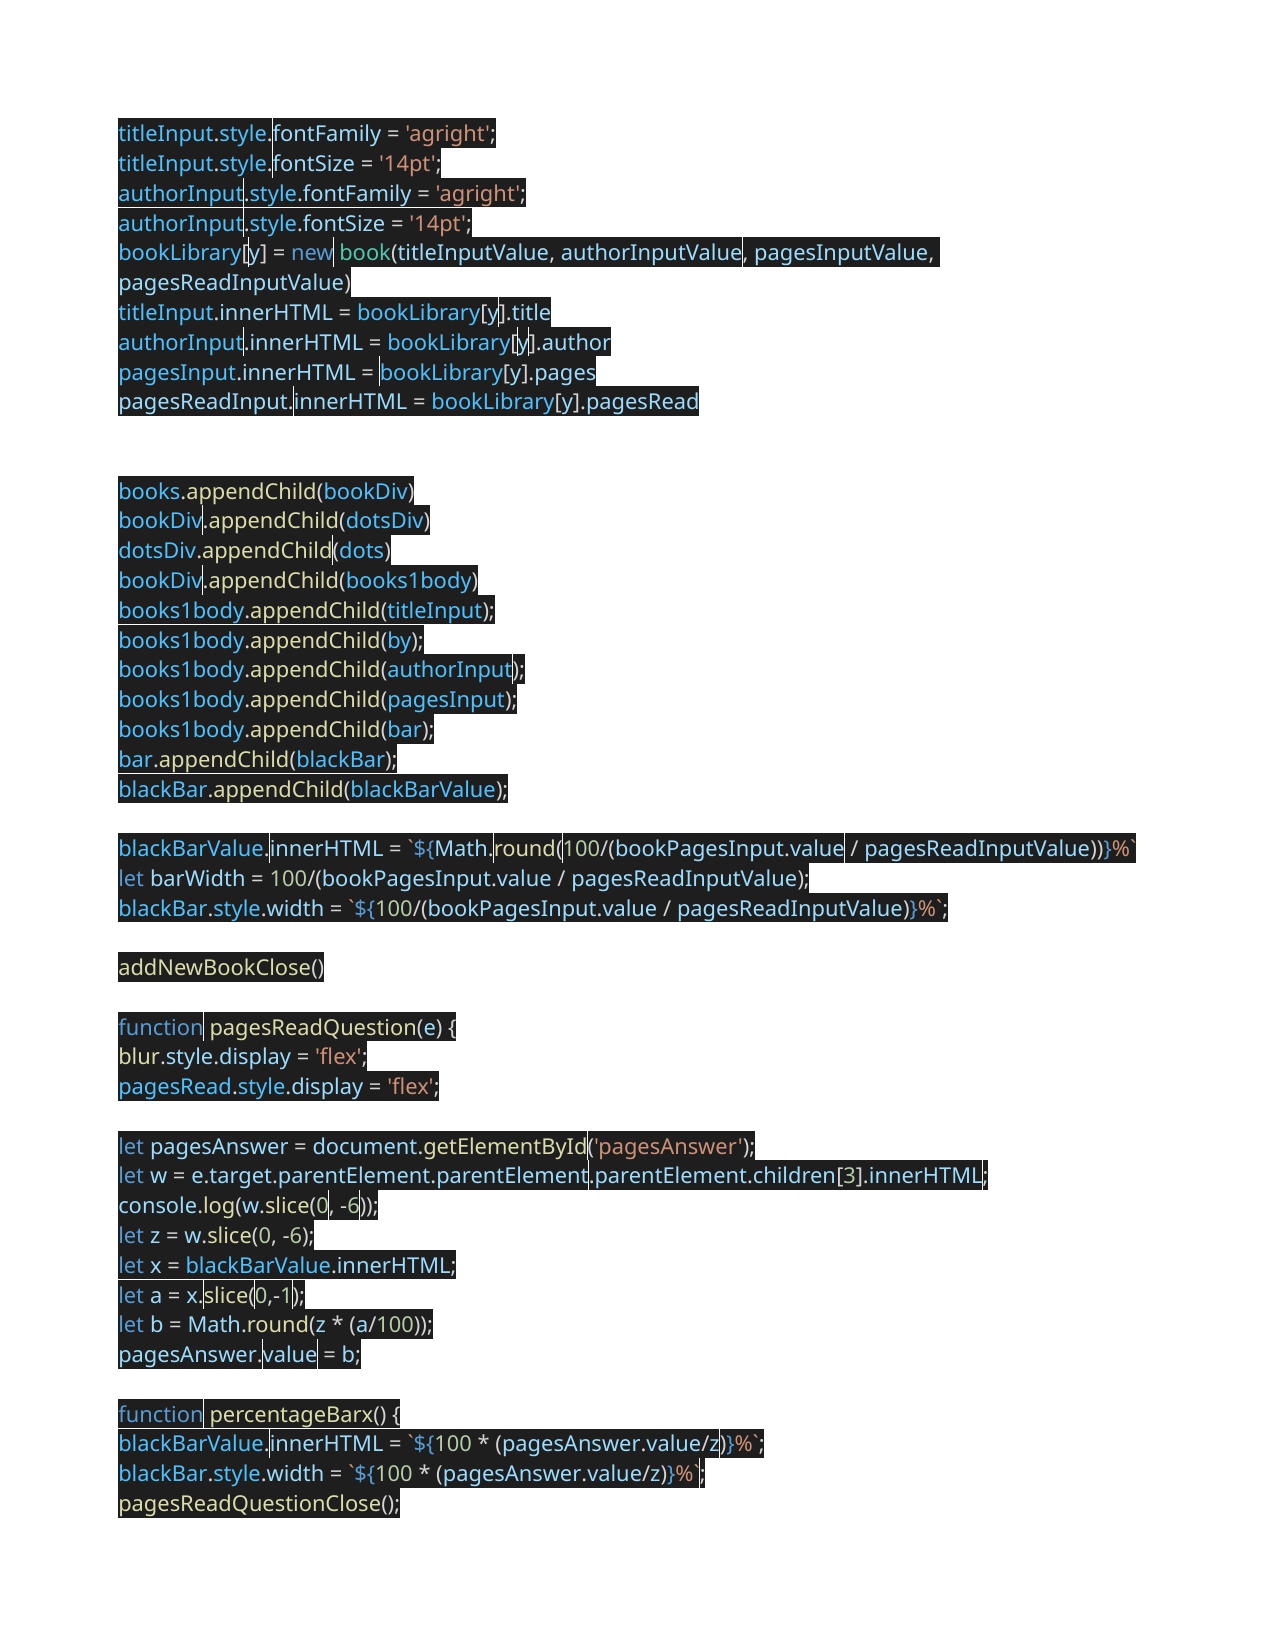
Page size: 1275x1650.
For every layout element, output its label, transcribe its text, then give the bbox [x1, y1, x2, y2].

text dotsDiv.appendChild(dots) [118, 535, 1157, 565]
text books1body.appendChild(titleInput); [118, 595, 1157, 624]
text titleInput.style.fontFamily = 'agright'; [118, 118, 1157, 148]
text blackBarValue.innerHTML = `${100 * (pagesAnswer.value/z)}%`; [118, 1428, 1157, 1458]
text let barWidth = 100/(bookPagesInput.value / pagesReadInputValue); [118, 863, 1157, 893]
text addNewBookClose() [118, 952, 1157, 982]
text pagesRead.style.display = 'flex'; [118, 1071, 1157, 1101]
text authorInput.style.fontFamily = 'agright'; [118, 178, 1157, 207]
text authorInput.innerHTML = bookLibrary[y].author [118, 327, 1157, 356]
text function pagesReadQuestion(e) { [118, 1012, 1157, 1041]
text pagesInput.innerHTML = bookLibrary[y].pages [118, 356, 1157, 386]
text bookDiv.appendChild(dotsDiv) [118, 505, 1157, 535]
text pagesReadInput.innerHTML = bookLibrary[y].pagesRead [118, 386, 1157, 416]
text books1body.appendChild(authorInput); [118, 654, 1157, 684]
text let pagesAnswer = document.getElementById('pagesAnswer'); [118, 1131, 1157, 1160]
text books.appendChild(bookDiv) [118, 476, 1157, 505]
text titleInput.innerHTML = bookLibrary[y].title [118, 297, 1157, 327]
text blackBar.style.width = `${100/(bookPagesInput.value / pagesReadInputValue)}%`; [118, 893, 1157, 922]
text books1body.appendChild(bar); [118, 714, 1157, 744]
text bookDiv.appendChild(books1body) [118, 565, 1157, 595]
text titleInput.style.fontSize = '14pt'; [118, 148, 1157, 178]
text let w = e.target.parentElement.parentElement.parentElement.children[3].innerHTML; [118, 1160, 1157, 1190]
text function percentageBarx() { [118, 1399, 1157, 1428]
text let x = blackBarValue.innerHTML; [118, 1250, 1157, 1279]
text let a = x.slice(0,-1); [118, 1279, 1157, 1309]
text authorInput.style.fontSize = '14pt'; [118, 207, 1157, 237]
text let z = w.slice(0, -6); [118, 1220, 1157, 1250]
text bookLibrary[y] = new book(titleInputValue, authorInputValue, pagesInputValue, pagesReadInputValue) [118, 237, 1157, 297]
text books1body.appendChild(pagesInput); [118, 684, 1157, 714]
text let b = Math.round(z * (a/100)); [118, 1309, 1157, 1339]
text blackBar.style.width = `${100 * (pagesAnswer.value/z)}%`; [118, 1458, 1157, 1488]
text books1body.appendChild(by); [118, 624, 1157, 654]
text pagesAnswer.value = b; [118, 1339, 1157, 1369]
text blur.style.display = 'flex'; [118, 1041, 1157, 1071]
text blackBarValue.innerHTML = `${Math.round(100/(bookPagesInput.value / pagesReadInputValue))}%` [118, 833, 1157, 863]
text blackBar.appendChild(blackBarValue); [118, 773, 1157, 803]
text bar.appendChild(blackBar); [118, 744, 1157, 773]
text console.log(w.slice(0, -6)); [118, 1190, 1157, 1220]
text pagesReadQuestionClose(); [118, 1488, 1157, 1518]
